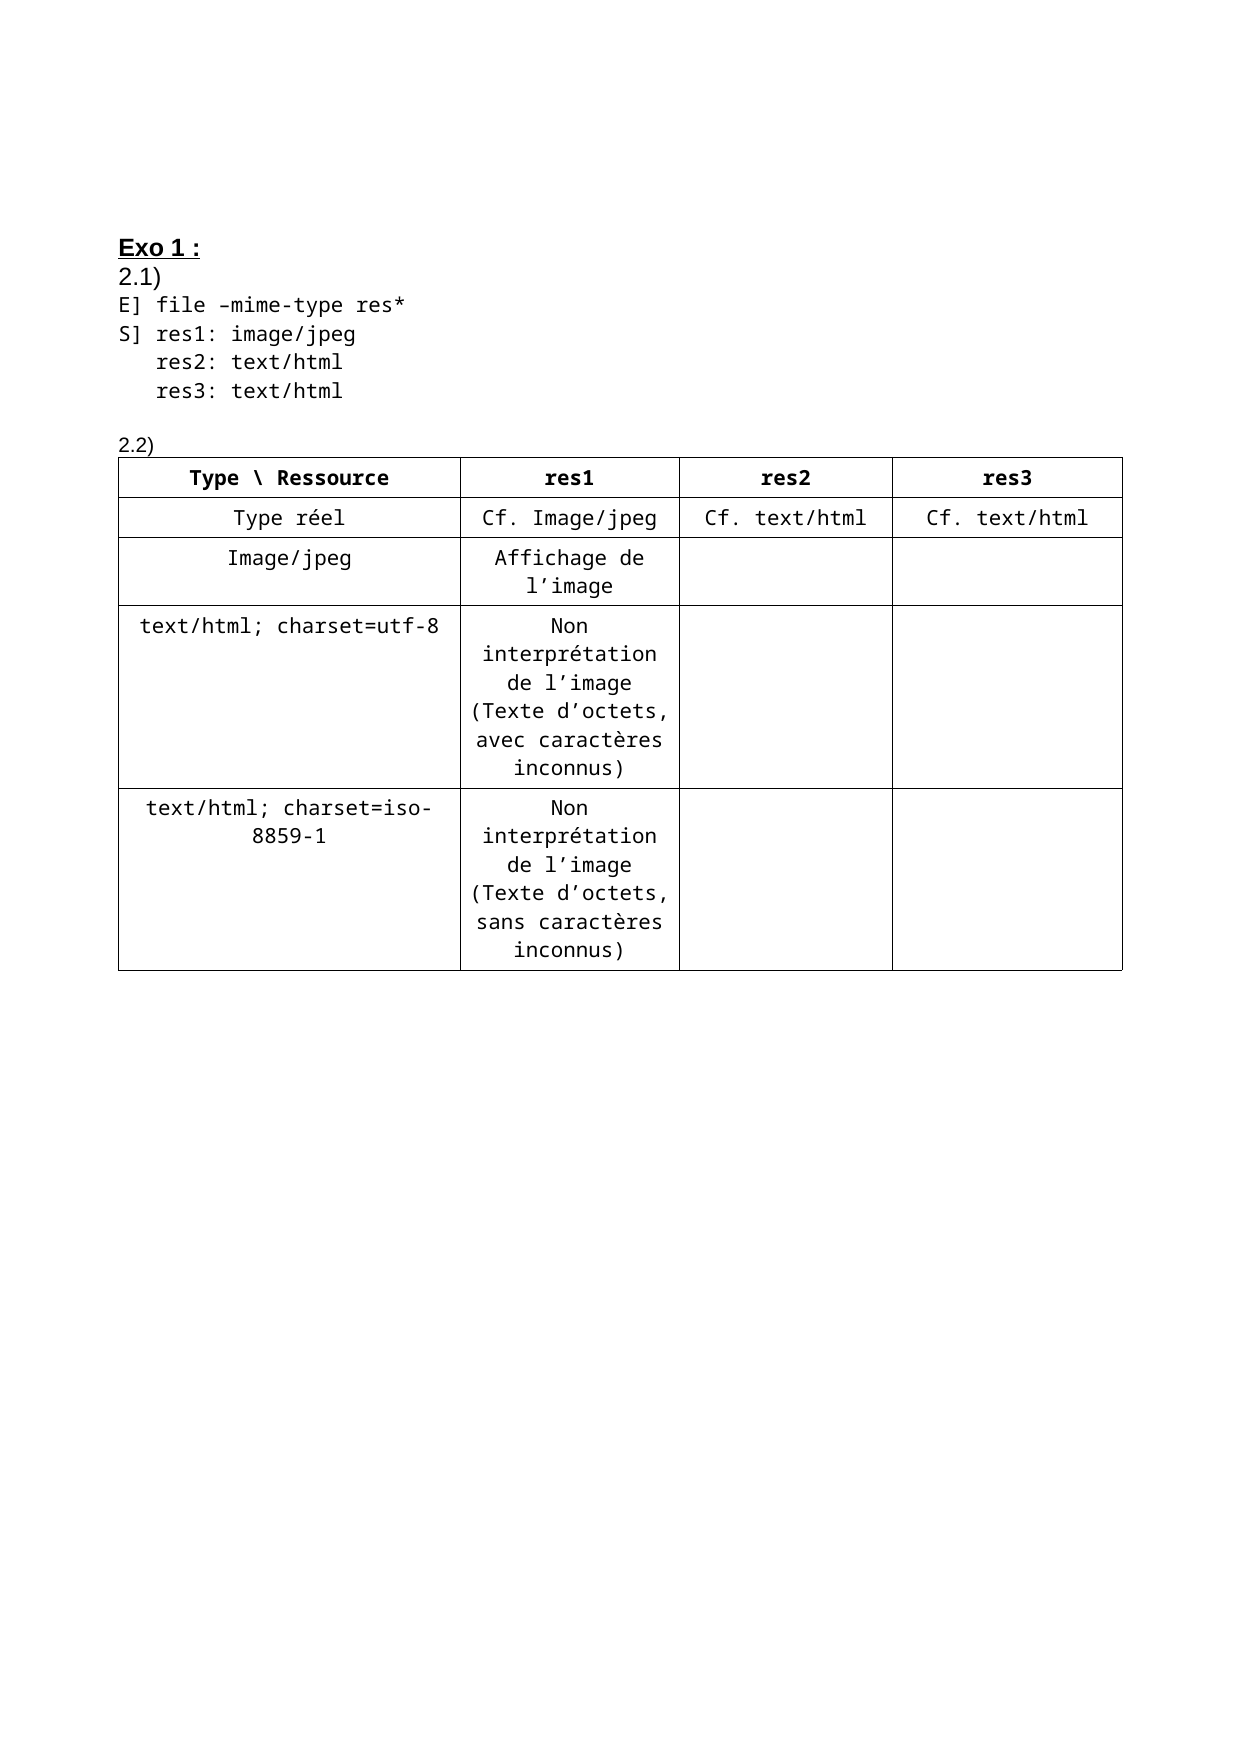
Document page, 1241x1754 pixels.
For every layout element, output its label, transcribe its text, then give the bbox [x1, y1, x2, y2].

table_cell [680, 538, 892, 605]
table_header res2 [680, 458, 892, 497]
table_cell Cf. Image/jpeg [461, 498, 679, 537]
table_cell [680, 606, 892, 787]
text 2.2) [118, 433, 1122, 457]
table_cell text/html; charset=utf-8 [119, 606, 460, 787]
table_cell Image/jpeg [119, 538, 460, 605]
table_cell Non interprétation de l’image (Texte d’octets, sans caractères inconnus) [461, 789, 679, 969]
table_header res3 [893, 458, 1122, 497]
table_cell Cf. text/html [893, 498, 1122, 537]
text S] res1: image/jpeg [118, 319, 1122, 347]
table_cell [893, 606, 1122, 787]
text res3: text/html [118, 376, 1122, 404]
text E] file –mime-type res* [118, 291, 1122, 319]
table_header Type \ Ressource [119, 458, 460, 497]
table_cell Non interprétation de l’image (Texte d’octets, avec caractères inconnus) [461, 606, 679, 787]
text 2.1) [118, 262, 1122, 291]
table_cell [893, 789, 1122, 969]
text Exo 1 : [118, 233, 1122, 262]
table_cell Cf. text/html [680, 498, 892, 537]
table_cell [893, 538, 1122, 605]
table_header res1 [461, 458, 679, 497]
table_cell Affichage de l’image [461, 538, 679, 605]
table_cell [680, 789, 892, 969]
text res2: text/html [118, 347, 1122, 376]
table_cell Type réel [119, 498, 460, 537]
table_cell text/html; charset=iso-8859-1 [119, 789, 460, 969]
